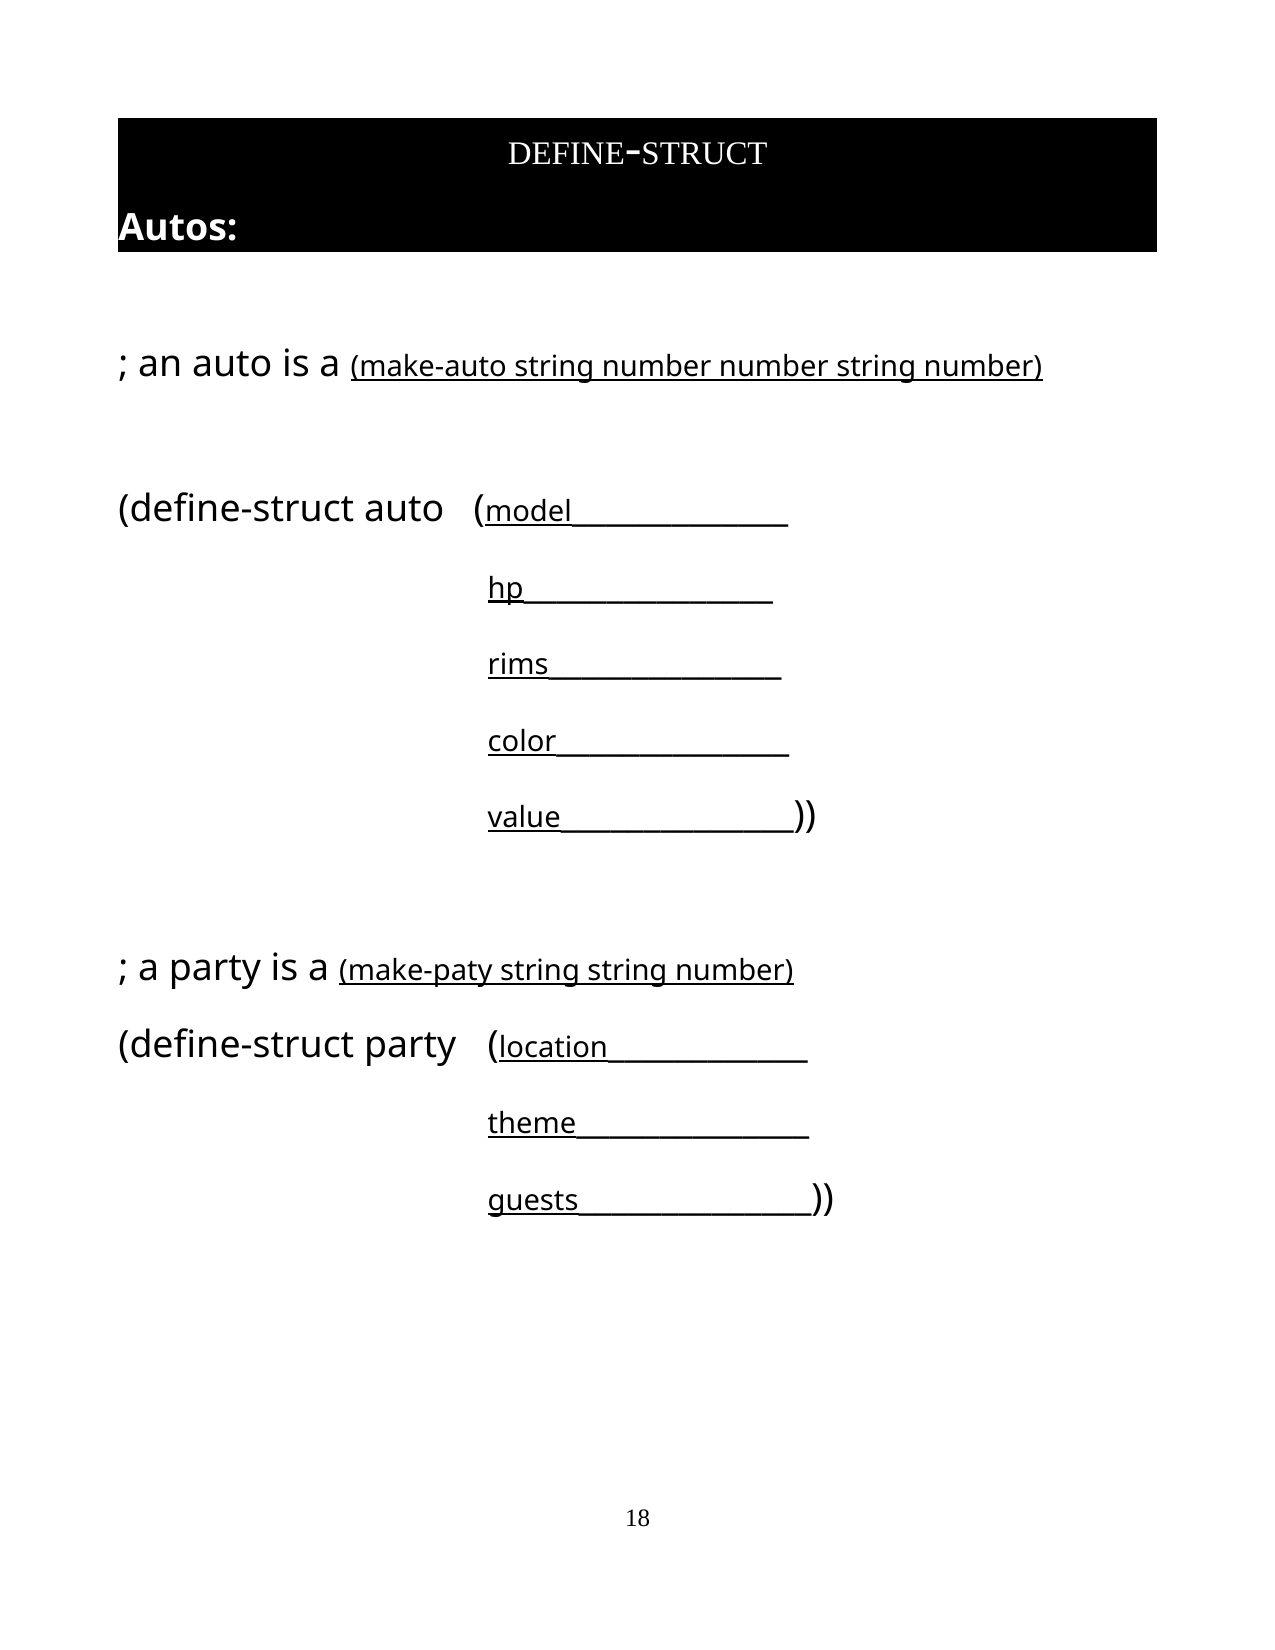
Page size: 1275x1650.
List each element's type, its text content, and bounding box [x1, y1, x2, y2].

text value______________)) [118, 788, 1157, 839]
text ; a party is a (make-paty string string number) [118, 941, 1157, 992]
text (define-struct party (location____________ [118, 1017, 1157, 1068]
text theme______________ [118, 1094, 1157, 1145]
text ; an auto is a (make-auto string number number string number) [118, 337, 1157, 388]
text guests______________)) [118, 1170, 1157, 1221]
text hp_______________ [118, 558, 1157, 609]
text (define-struct auto (model_____________ [118, 481, 1157, 532]
subtitle Autos: [118, 201, 1157, 252]
subtitle define-struct [118, 118, 1157, 176]
text rims______________ [118, 634, 1157, 686]
text color______________ [118, 711, 1157, 762]
